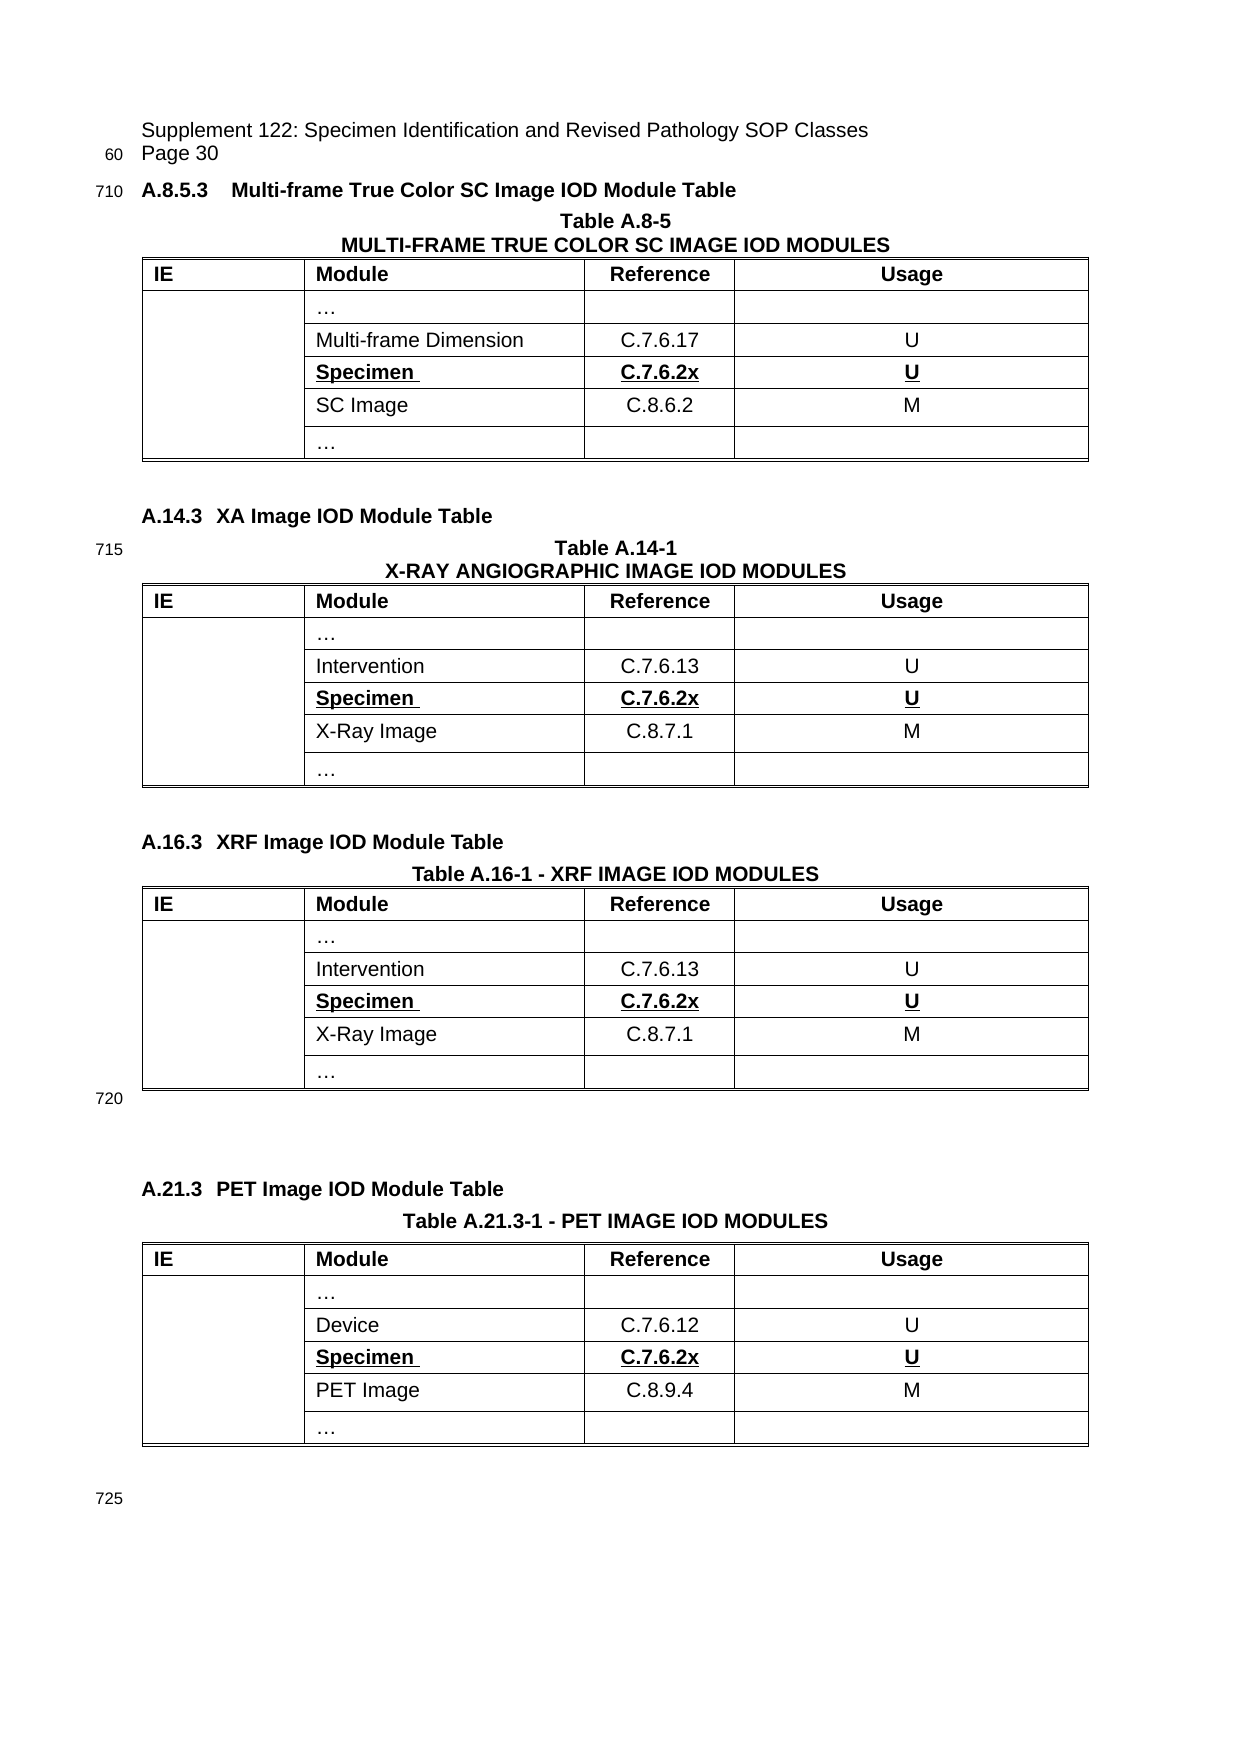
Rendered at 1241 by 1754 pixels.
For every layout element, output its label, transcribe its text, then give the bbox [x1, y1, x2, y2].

table_cell [585, 1276, 734, 1308]
table_cell [143, 426, 304, 458]
table_header Usage [735, 260, 1088, 290]
table_cell U [735, 1342, 1088, 1373]
text Table A.21.3-1 - PET IMAGE IOD MODULES [141, 1209, 1090, 1233]
table_cell [143, 921, 304, 952]
table_cell [143, 1308, 304, 1341]
table_cell C.7.6.13 [585, 650, 734, 682]
table_cell … [305, 1276, 584, 1308]
table_cell M [735, 715, 1088, 752]
table_cell [143, 682, 304, 714]
subtitle A.14.3 XA Image IOD Module Table [141, 505, 1090, 528]
table_cell [735, 1276, 1088, 1308]
table_cell [143, 323, 304, 356]
table_cell Multi-frame Dimension [305, 324, 584, 356]
table_cell U [735, 357, 1088, 388]
table_cell C.7.6.2x [585, 357, 734, 388]
table_header Reference [585, 889, 734, 919]
table_cell [143, 714, 304, 752]
table_cell [585, 753, 734, 784]
table_cell … [305, 291, 584, 323]
table_cell C.7.6.2x [585, 986, 734, 1017]
table_cell [735, 427, 1088, 458]
table_cell [143, 618, 304, 649]
table_header Module [305, 1245, 584, 1275]
table_header Module [305, 889, 584, 919]
table_cell [143, 985, 304, 1017]
subtitle A.8.5.3 Multi-frame True Color SC Image IOD Module Table [141, 178, 1090, 202]
table_cell [143, 649, 304, 682]
table_header IE [143, 260, 304, 290]
table_cell Specimen [305, 1342, 584, 1373]
table_cell [735, 1056, 1088, 1087]
table_cell [735, 1412, 1088, 1443]
table_cell [143, 388, 304, 426]
table_cell C.7.6.13 [585, 953, 734, 985]
title Table A.14-1 X-RAY ANGIOGRAPHIC IMAGE IOD MODULES [141, 536, 1090, 583]
table_cell [143, 1017, 304, 1055]
table_cell [735, 753, 1088, 784]
table_header Usage [735, 889, 1088, 919]
table_cell C.8.9.4 [585, 1374, 734, 1411]
table_cell [735, 291, 1088, 323]
table_cell C.8.6.2 [585, 389, 734, 426]
table_cell [143, 1373, 304, 1411]
table_cell [143, 291, 304, 323]
table_header Usage [735, 1245, 1088, 1275]
table_cell Specimen [305, 986, 584, 1017]
table_cell [143, 952, 304, 985]
table_cell Specimen [305, 683, 584, 714]
table_cell [735, 921, 1088, 952]
table_header Reference [585, 1245, 734, 1275]
table_cell [735, 618, 1088, 649]
table_cell … [305, 921, 584, 952]
table_cell [143, 1276, 304, 1308]
table_cell M [735, 1374, 1088, 1411]
table_cell U [735, 650, 1088, 682]
table_header IE [143, 889, 304, 919]
table_cell M [735, 1018, 1088, 1055]
table_cell C.8.7.1 [585, 1018, 734, 1055]
table_cell U [735, 324, 1088, 356]
table_header IE [143, 1245, 304, 1275]
subtitle A.16.3 XRF Image IOD Module Table [141, 831, 1090, 854]
table_cell C.7.6.12 [585, 1309, 734, 1341]
table_cell Intervention [305, 953, 584, 985]
table_cell PET Image [305, 1374, 584, 1411]
title Table A.16-1 - XRF IMAGE IOD MODULES [141, 862, 1090, 886]
table_header Reference [585, 260, 734, 290]
table_cell SC Image [305, 389, 584, 426]
table_cell … [305, 1056, 584, 1087]
table_cell C.7.6.2x [585, 683, 734, 714]
table_header Module [305, 260, 584, 290]
table_cell [585, 291, 734, 323]
table_cell [585, 618, 734, 649]
table_cell Specimen [305, 357, 584, 388]
table_cell [143, 1411, 304, 1443]
table_header IE [143, 586, 304, 617]
table_cell [143, 356, 304, 388]
table_cell C.7.6.2x [585, 1342, 734, 1373]
table_header Usage [735, 586, 1088, 617]
table_cell [143, 1055, 304, 1087]
table_cell [585, 1412, 734, 1443]
table_cell C.7.6.17 [585, 324, 734, 356]
subtitle A.21.3 PET Image IOD Module Table [141, 1178, 1090, 1201]
table_cell M [735, 389, 1088, 426]
table_cell U [735, 683, 1088, 714]
table_header Module [305, 586, 584, 617]
table_cell [585, 1056, 734, 1087]
table_cell X-Ray Image [305, 715, 584, 752]
table_cell [143, 752, 304, 784]
table_cell … [305, 753, 584, 784]
table_cell [143, 1341, 304, 1373]
text Table A.8-5 MULTI-FRAME TRUE COLOR SC IMAGE IOD MODULES [141, 210, 1090, 257]
table_cell [585, 427, 734, 458]
table_cell C.8.7.1 [585, 715, 734, 752]
table_cell U [735, 1309, 1088, 1341]
table_header Reference [585, 586, 734, 617]
table_cell U [735, 953, 1088, 985]
table_cell Device [305, 1309, 584, 1341]
table_cell … [305, 427, 584, 458]
table_cell [585, 921, 734, 952]
table_cell X-Ray Image [305, 1018, 584, 1055]
table_cell … [305, 618, 584, 649]
table_cell U [735, 986, 1088, 1017]
table_cell … [305, 1412, 584, 1443]
table_cell Intervention [305, 650, 584, 682]
